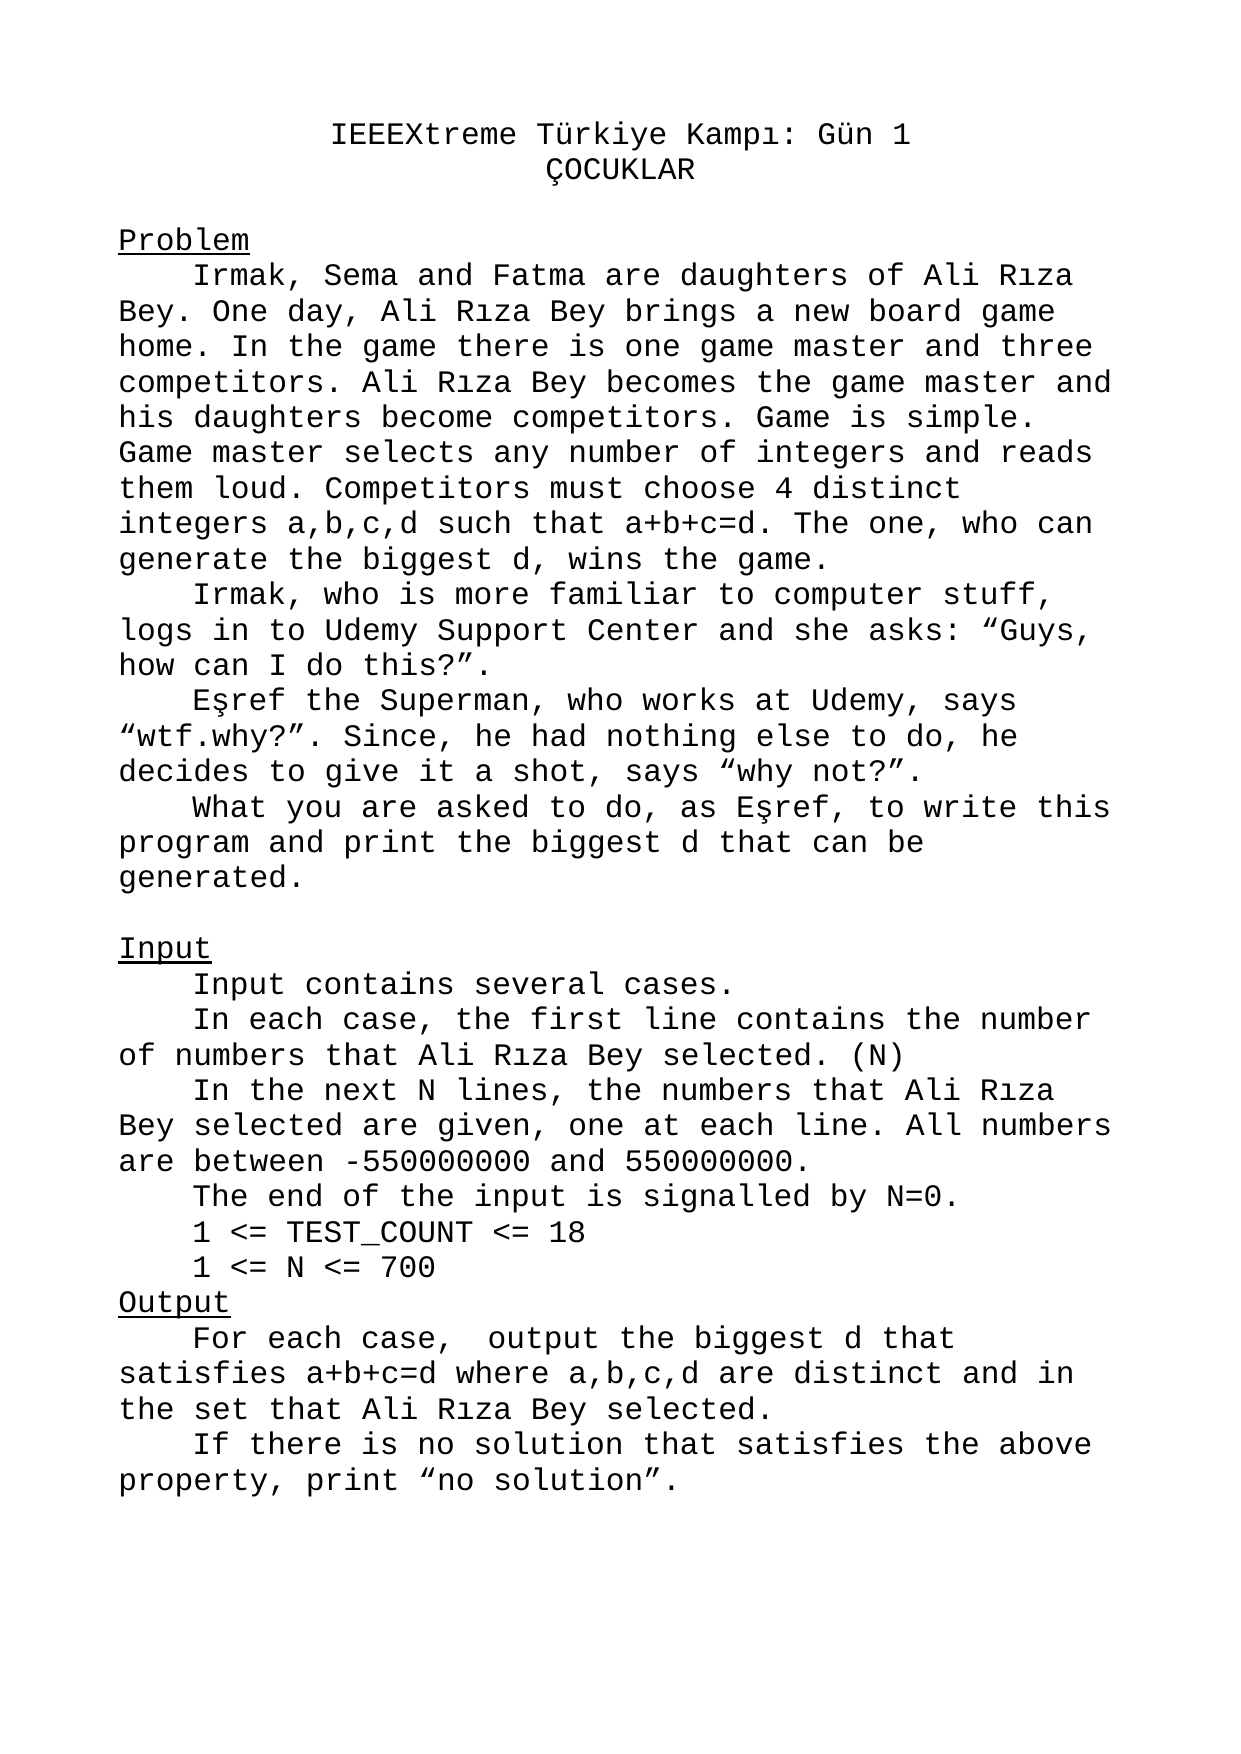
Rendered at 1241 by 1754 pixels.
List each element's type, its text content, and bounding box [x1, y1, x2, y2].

text Output [118, 1287, 1122, 1322]
text Input [118, 933, 1122, 968]
text 1 <= TEST_COUNT <= 18 [118, 1216, 1122, 1251]
text For each case, output the biggest d that satisfies a+b+c=d where a,b,c,d are distinct and in the set that Ali Rıza Bey selected. [118, 1322, 1122, 1428]
text What you are asked to do, as Eşref, to write this program and print the biggest d that can be generated. [118, 791, 1122, 897]
text IEEEXtreme Türkiye Kampı: Gün 1 [118, 118, 1122, 153]
text ÇOCUKLAR [118, 153, 1122, 189]
text Eşref the Superman, who works at Udemy, says “wtf.why?”. Since, he had nothing else to do, he decides to give it a shot, says “why not?”. [118, 685, 1122, 791]
text In the next N lines, the numbers that Ali Rıza Bey selected are given, one at each line. All numbers are between -550000000 and 550000000. [118, 1074, 1122, 1181]
text Input contains several cases. [118, 968, 1122, 1003]
text The end of the input is signalled by N=0. [118, 1181, 1122, 1216]
text Irmak, who is more familiar to computer stuff, logs in to Udemy Support Center and she asks: “Guys, how can I do this?”. [118, 578, 1122, 685]
text 1 <= N <= 700 [118, 1251, 1122, 1287]
text If there is no solution that satisfies the above property, print “no solution”. [118, 1428, 1122, 1499]
text Irmak, Sema and Fatma are daughters of Ali Rıza Bey. One day, Ali Rıza Bey brings a new board game home. In the game there is one game master and three competitors. Ali Rıza Bey becomes the game master and his daughters become competitors. Game is simple. Game master selects any number of integers and reads them loud. Competitors must choose 4 distinct integers a,b,c,d such that a+b+c=d. The one, who can generate the biggest d, wins the game. [118, 260, 1122, 578]
text Problem [118, 224, 1122, 260]
text In each case, the first line contains the number of numbers that Ali Rıza Bey selected. (N) [118, 1003, 1122, 1074]
